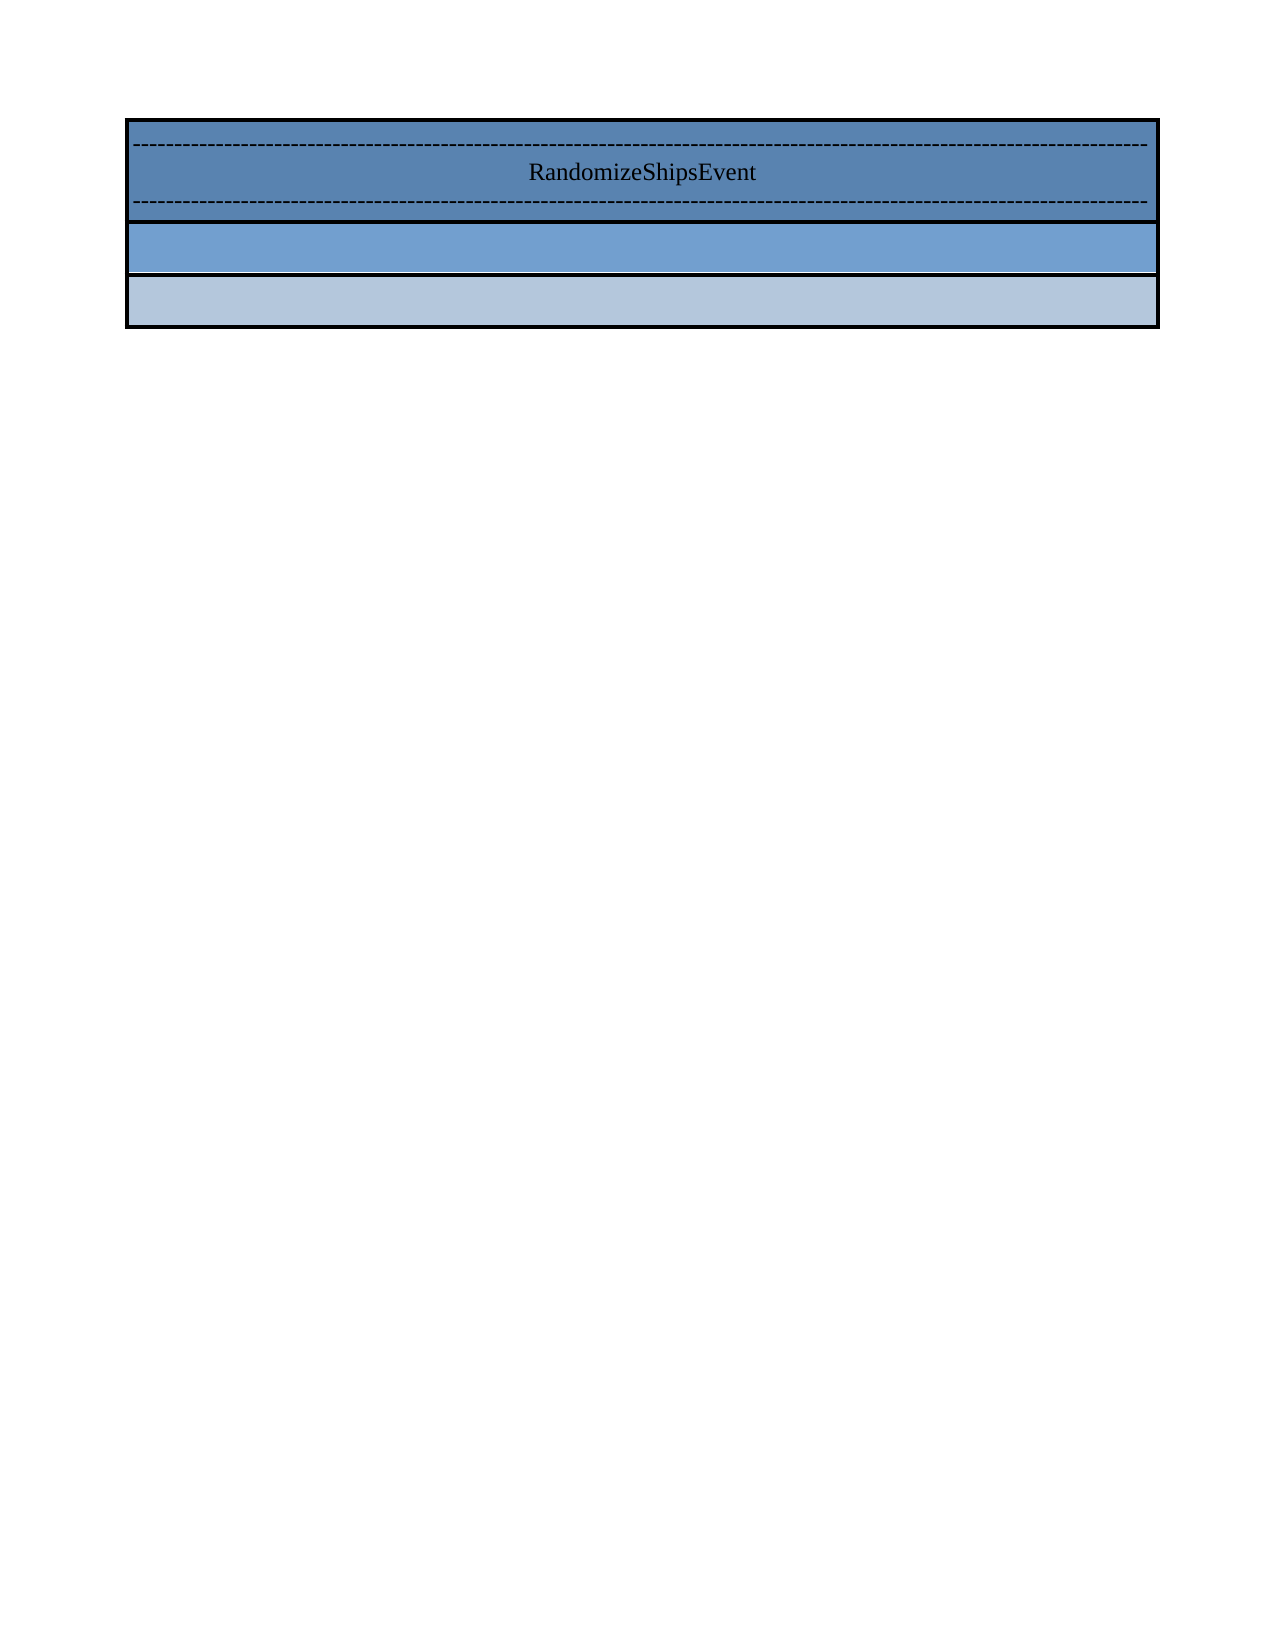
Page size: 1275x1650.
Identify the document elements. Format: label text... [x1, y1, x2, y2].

table_header -------------------------------------------------------------------------------------------------------------------------- RandomizeShipsEvent -------------------------------------------------------------------------------------------------------------------------- [129, 122, 1156, 220]
table_cell [129, 224, 1156, 272]
table_cell [129, 277, 1156, 325]
